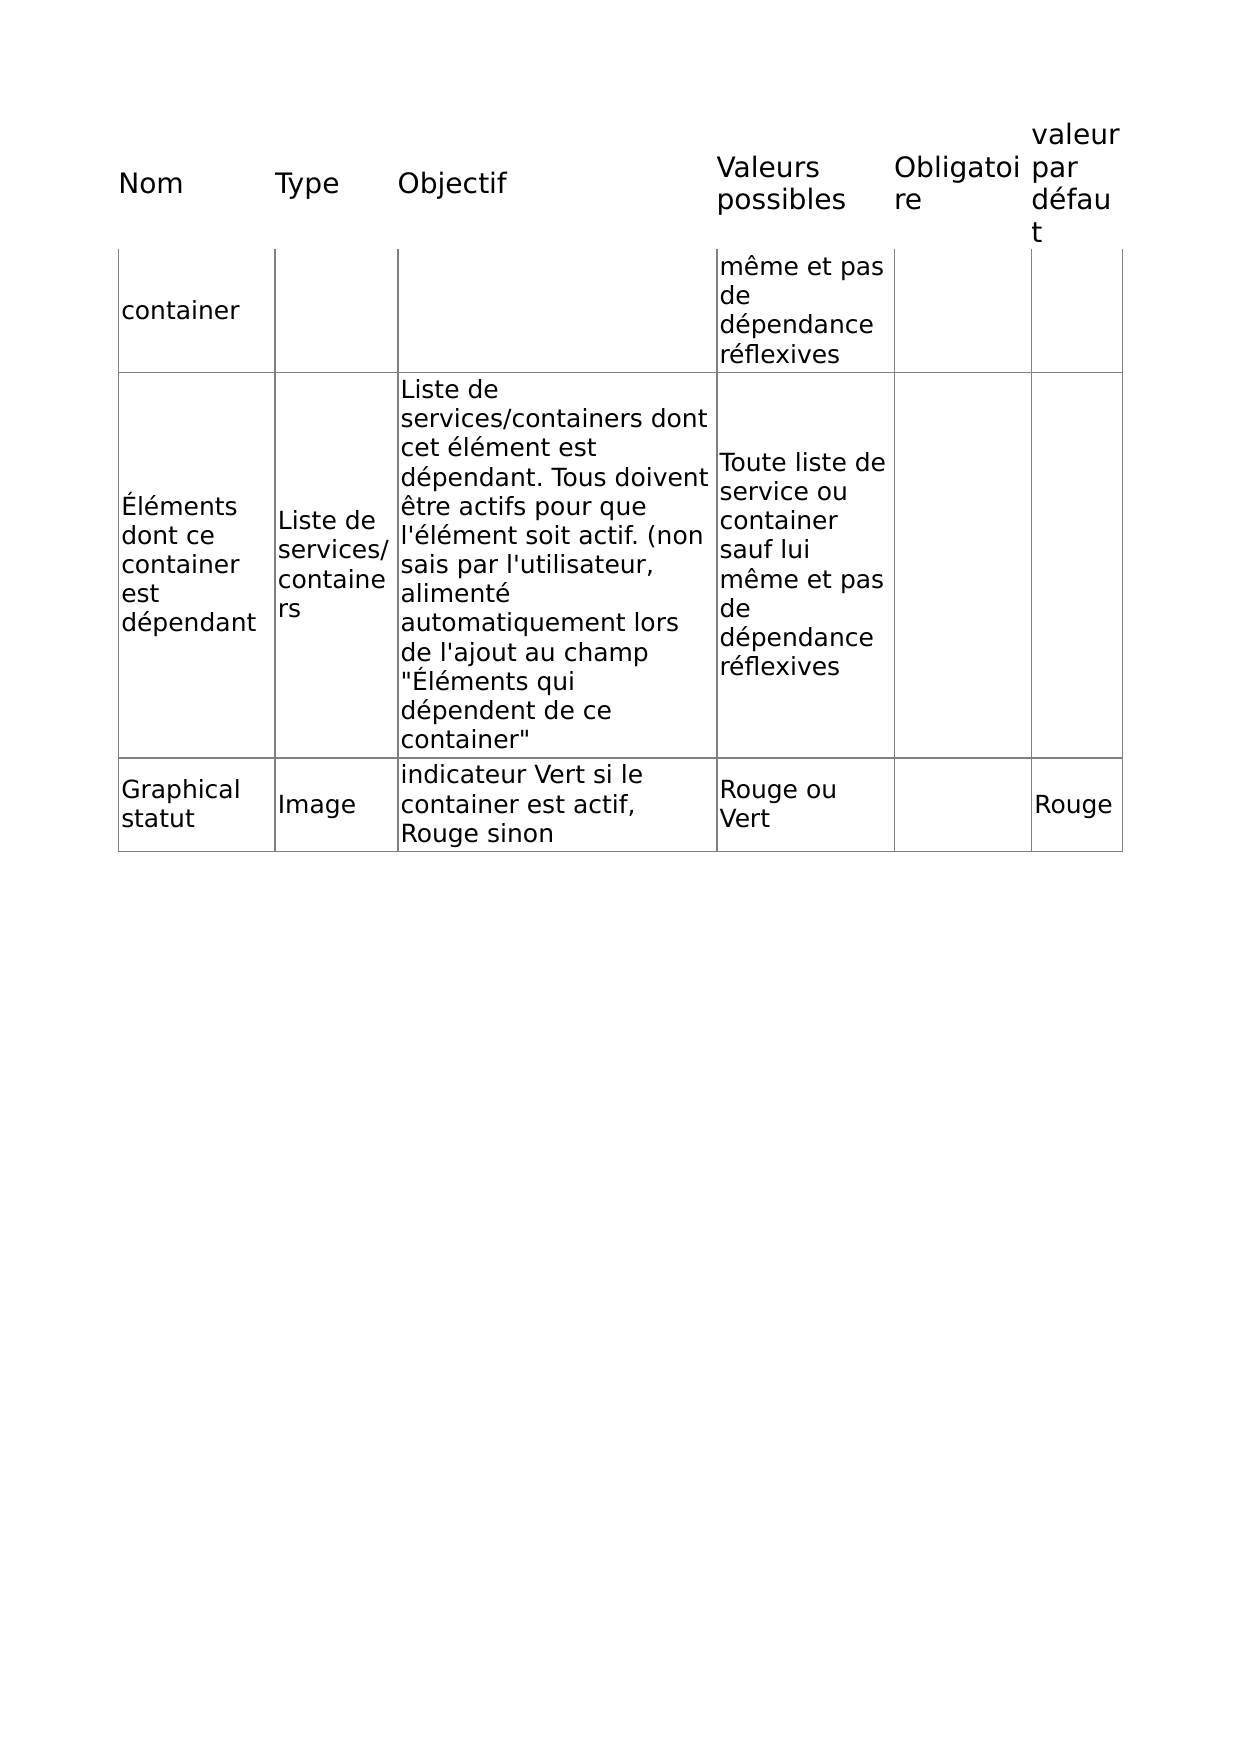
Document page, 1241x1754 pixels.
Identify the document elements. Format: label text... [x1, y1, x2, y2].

table_cell Graphical statut [119, 759, 274, 851]
table_cell Rouge ou Vert [718, 759, 894, 851]
table_cell Toute liste de service ou container sauf lui même et pas de dépendance réflexives [718, 373, 894, 757]
table_cell [276, 249, 397, 372]
table_cell même et pas de dépendance réflexives [718, 249, 894, 372]
table_cell Rouge [1032, 759, 1122, 851]
table_cell container [119, 249, 274, 372]
table_header valeur par défaut [1031, 118, 1122, 249]
table_cell [1032, 249, 1122, 372]
table_cell indicateur Vert si le container est actif, Rouge sinon [399, 759, 716, 851]
table_header Valeurs possibles [716, 118, 894, 249]
table_cell [895, 759, 1031, 851]
table_cell [895, 373, 1031, 757]
table_cell Image [276, 759, 397, 851]
table_cell [895, 249, 1031, 372]
table_cell [399, 249, 716, 372]
table_header Objectif [398, 118, 716, 249]
table_header Type [275, 118, 397, 249]
table_cell Liste de services/containers dont cet élément est dépendant. Tous doivent être actifs pour que l'élément soit actif. (non sais par l'utilisateur, alimenté automatiquement lors de l'ajout au champ "Éléments qui dépendent de ce container" [399, 373, 716, 757]
table_header Nom [118, 118, 275, 249]
table_header Obligatoire [894, 118, 1031, 249]
table_cell Éléments dont ce container est dépendant [119, 373, 274, 757]
table_cell Liste de services/containers [276, 373, 397, 757]
table_cell [1032, 373, 1122, 757]
